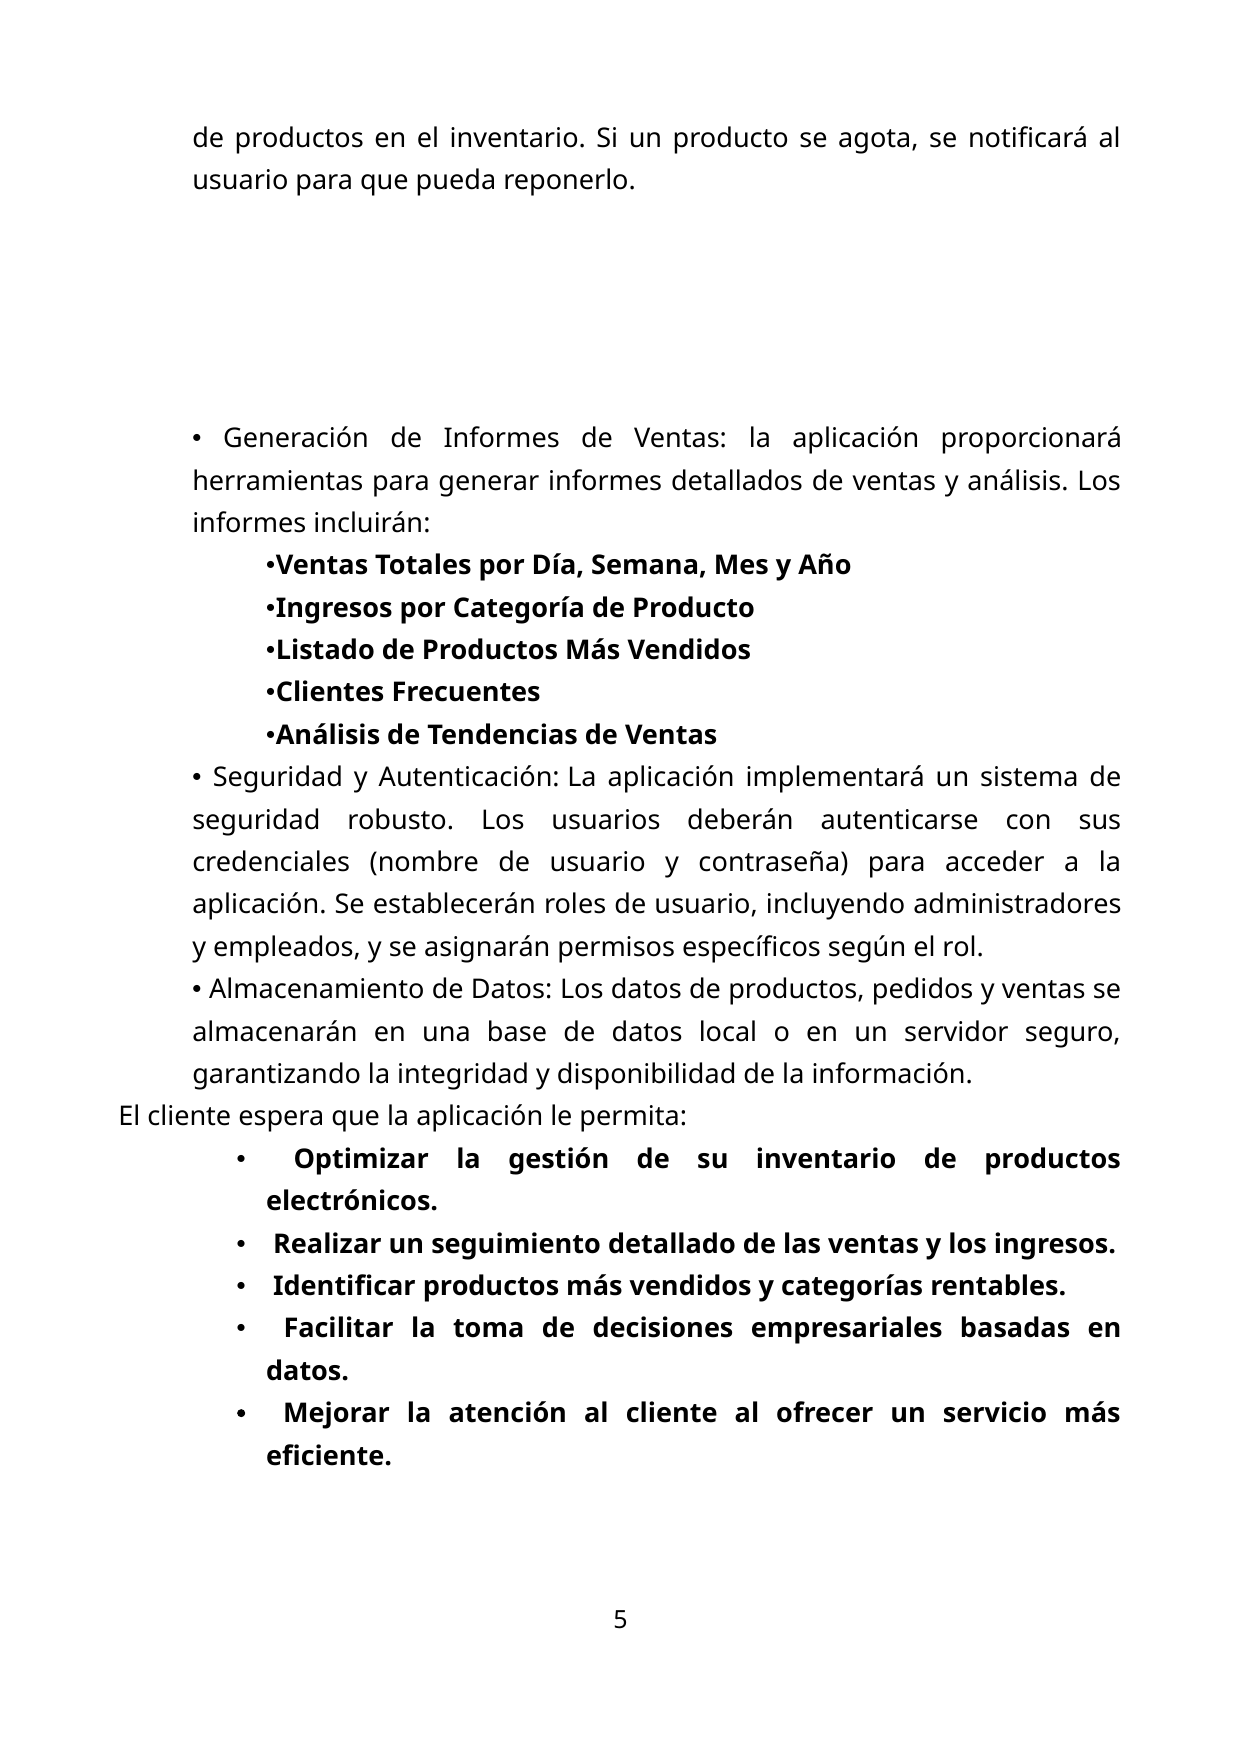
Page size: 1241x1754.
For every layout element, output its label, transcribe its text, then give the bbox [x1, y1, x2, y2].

list de productos en el inventario. Si un producto se agota, se notificará al usuario para que pueda reponerlo. [118, 118, 1122, 197]
list Identificar productos más vendidos y categorías rentables. [236, 1266, 1122, 1303]
list Optimizar la gestión de su inventario de productos electrónicos. [236, 1139, 1122, 1218]
list Mejorar la atención al cliente al ofrecer un servicio más eficiente. [236, 1394, 1122, 1473]
list Realizar un seguimiento detallado de las ventas y los ingresos. [236, 1224, 1122, 1261]
list Generación de Informes de Ventas: la aplicación proporcionará herramientas para generar informes detallados de ventas y análisis. Los informes incluirán: [118, 418, 1122, 540]
list Análisis de Tendencias de Ventas [118, 715, 1122, 752]
list Ingresos por Categoría de Producto [118, 588, 1122, 625]
text El cliente espera que la aplicación le permita: [118, 1097, 1122, 1134]
list Clientes Frecuentes [118, 673, 1122, 710]
list Listado de Productos Más Vendidos [118, 631, 1122, 667]
list Facilitar la toma de decisiones empresariales basadas en datos. [236, 1309, 1122, 1388]
list Seguridad y Autenticación: La aplicación implementará un sistema de seguridad robusto. Los usuarios deberán autenticarse con sus credenciales (nombre de usuario y contraseña) para acceder a la aplicación. Se establecerán roles de usuario, incluyendo administradores y empleados, y se asignarán permisos específicos según el rol. [118, 758, 1122, 964]
list Almacenamiento de Datos: Los datos de productos, pedidos y ventas se almacenarán en una base de datos local o en un servidor seguro, garantizando la integridad y disponibilidad de la información. [118, 970, 1122, 1091]
list Ventas Totales por Día, Semana, Mes y Año [118, 546, 1122, 583]
